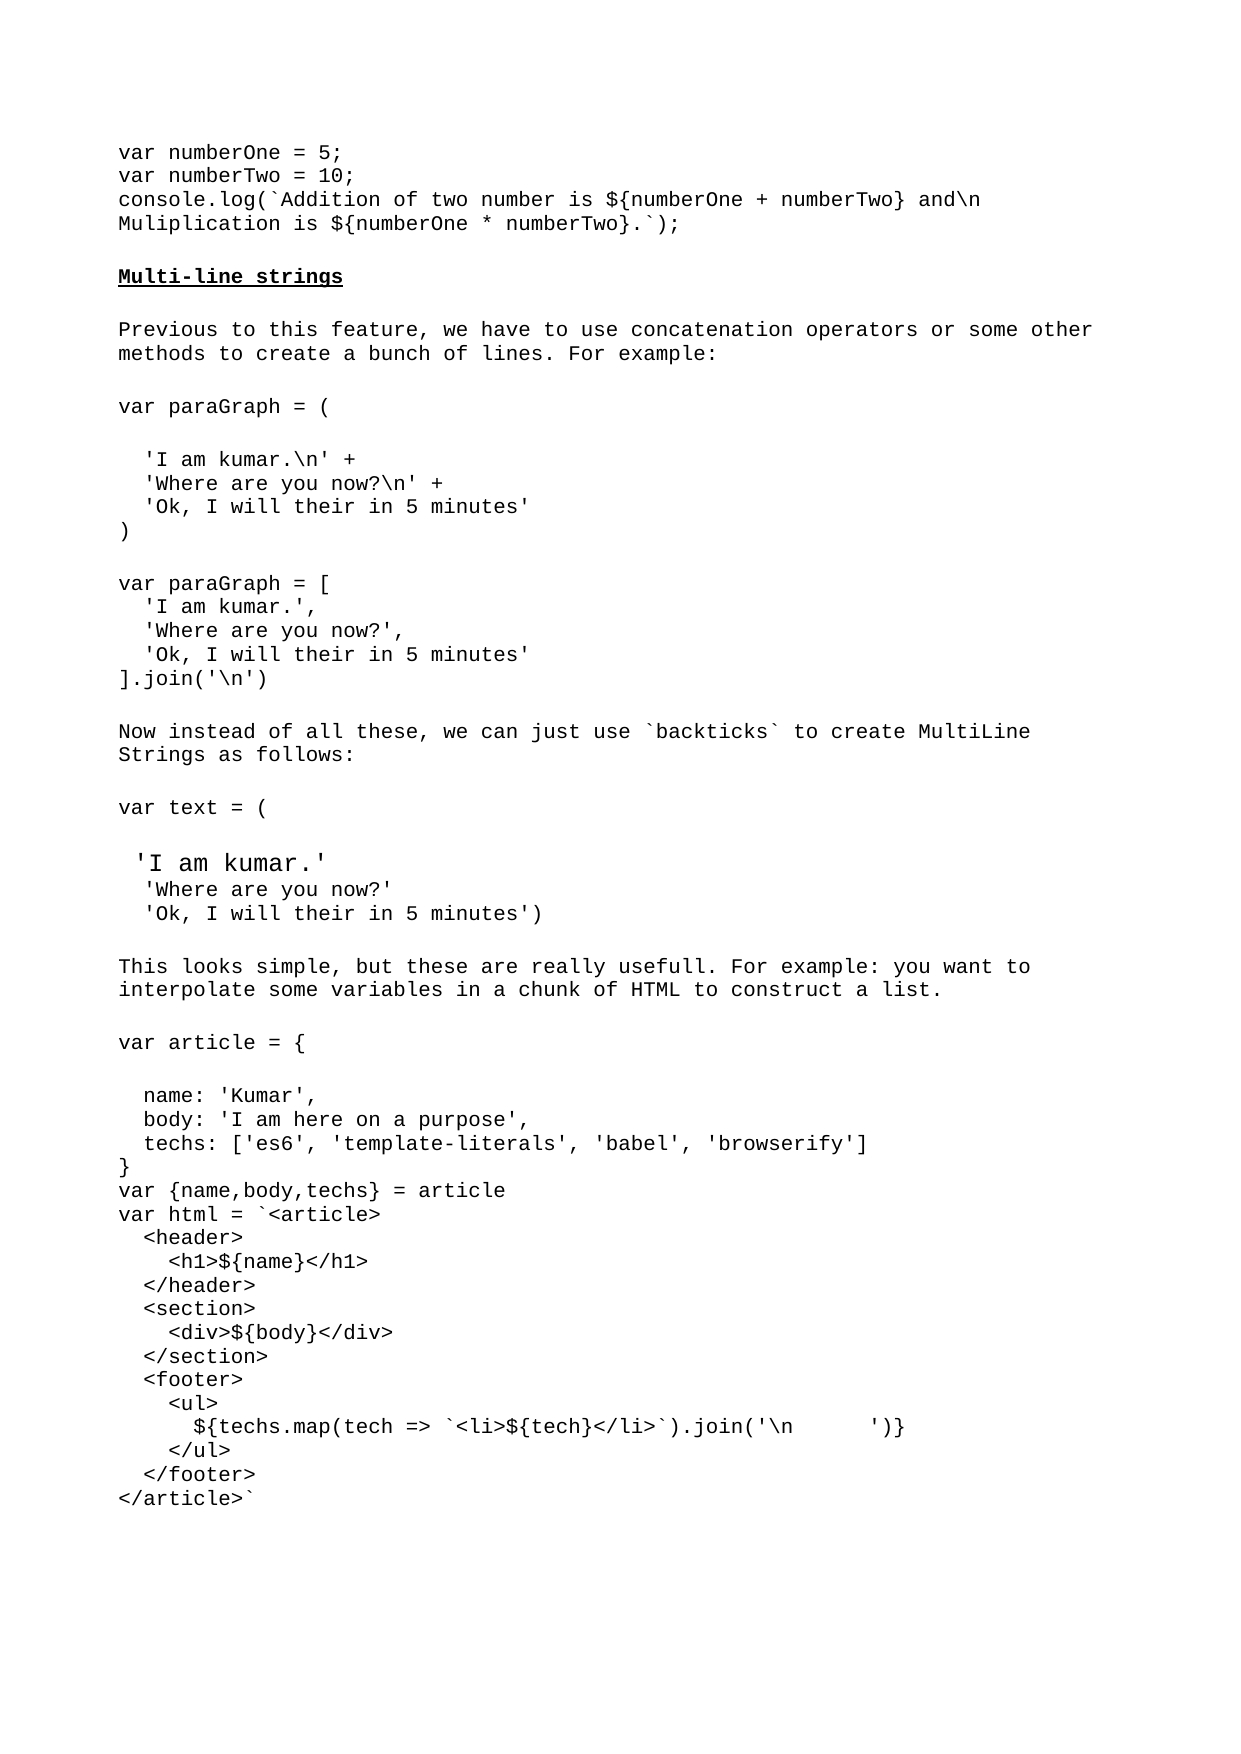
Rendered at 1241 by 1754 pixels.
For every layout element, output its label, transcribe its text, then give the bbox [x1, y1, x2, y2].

text console.log(`Addition of two number is ${numberOne + numberTwo} and\n Muliplication is ${numberOne * numberTwo}.`); [118, 189, 1122, 236]
text <ul> [118, 1393, 1122, 1417]
text </ul> [118, 1440, 1122, 1464]
text var numberOne = 5; [118, 142, 1122, 165]
text <header> [118, 1227, 1122, 1251]
text techs: ['es6', 'template-literals', 'babel', 'browserify'] [118, 1133, 1122, 1156]
text var numberTwo = 10; [118, 165, 1122, 189]
text <section> [118, 1298, 1122, 1322]
text var html = `<article> [118, 1204, 1122, 1227]
text ) [118, 520, 1122, 543]
text This looks simple, but these are really usefull. For example: you want to interpolate some variables in a chunk of HTML to construct a list. [118, 956, 1122, 1003]
text var text = ( [118, 797, 1122, 821]
text <footer> [118, 1369, 1122, 1393]
text 'Where are you now?' [118, 879, 1122, 902]
text 'Ok, I will their in 5 minutes' [118, 496, 1122, 520]
text ${techs.map(tech => `<li>${tech}</li>`).join('\n ')} [118, 1417, 1122, 1440]
text var article = { [118, 1032, 1122, 1056]
text 'Ok, I will their in 5 minutes' [118, 644, 1122, 667]
text var {name,body,techs} = article [118, 1180, 1122, 1204]
text name: 'Kumar', [118, 1086, 1122, 1109]
text <div>${body}</div> [118, 1322, 1122, 1346]
text 'Where are you now?', [118, 620, 1122, 644]
text Multi-line strings [118, 266, 1122, 289]
text 'Where are you now?\n' + [118, 472, 1122, 496]
text </section> [118, 1346, 1122, 1369]
text </article>` [118, 1487, 1122, 1511]
text Previous to this feature, we have to use concatenation operators or some other methods to create a bunch of lines. For example: [118, 319, 1122, 366]
text var paraGraph = [ [118, 573, 1122, 597]
text 'I am kumar.' [118, 851, 1122, 879]
text 'Ok, I will their in 5 minutes') [118, 902, 1122, 926]
text ].join('\n') [118, 667, 1122, 691]
text <h1>${name}</h1> [118, 1251, 1122, 1275]
text </footer> [118, 1464, 1122, 1487]
text } [118, 1156, 1122, 1180]
text 'I am kumar.', [118, 597, 1122, 620]
text 'I am kumar.\n' + [118, 449, 1122, 472]
text </header> [118, 1275, 1122, 1298]
text var paraGraph = ( [118, 396, 1122, 419]
text body: 'I am here on a purpose', [118, 1109, 1122, 1133]
text Now instead of all these, we can just use `backticks` to create MultiLine Strings as follows: [118, 721, 1122, 768]
